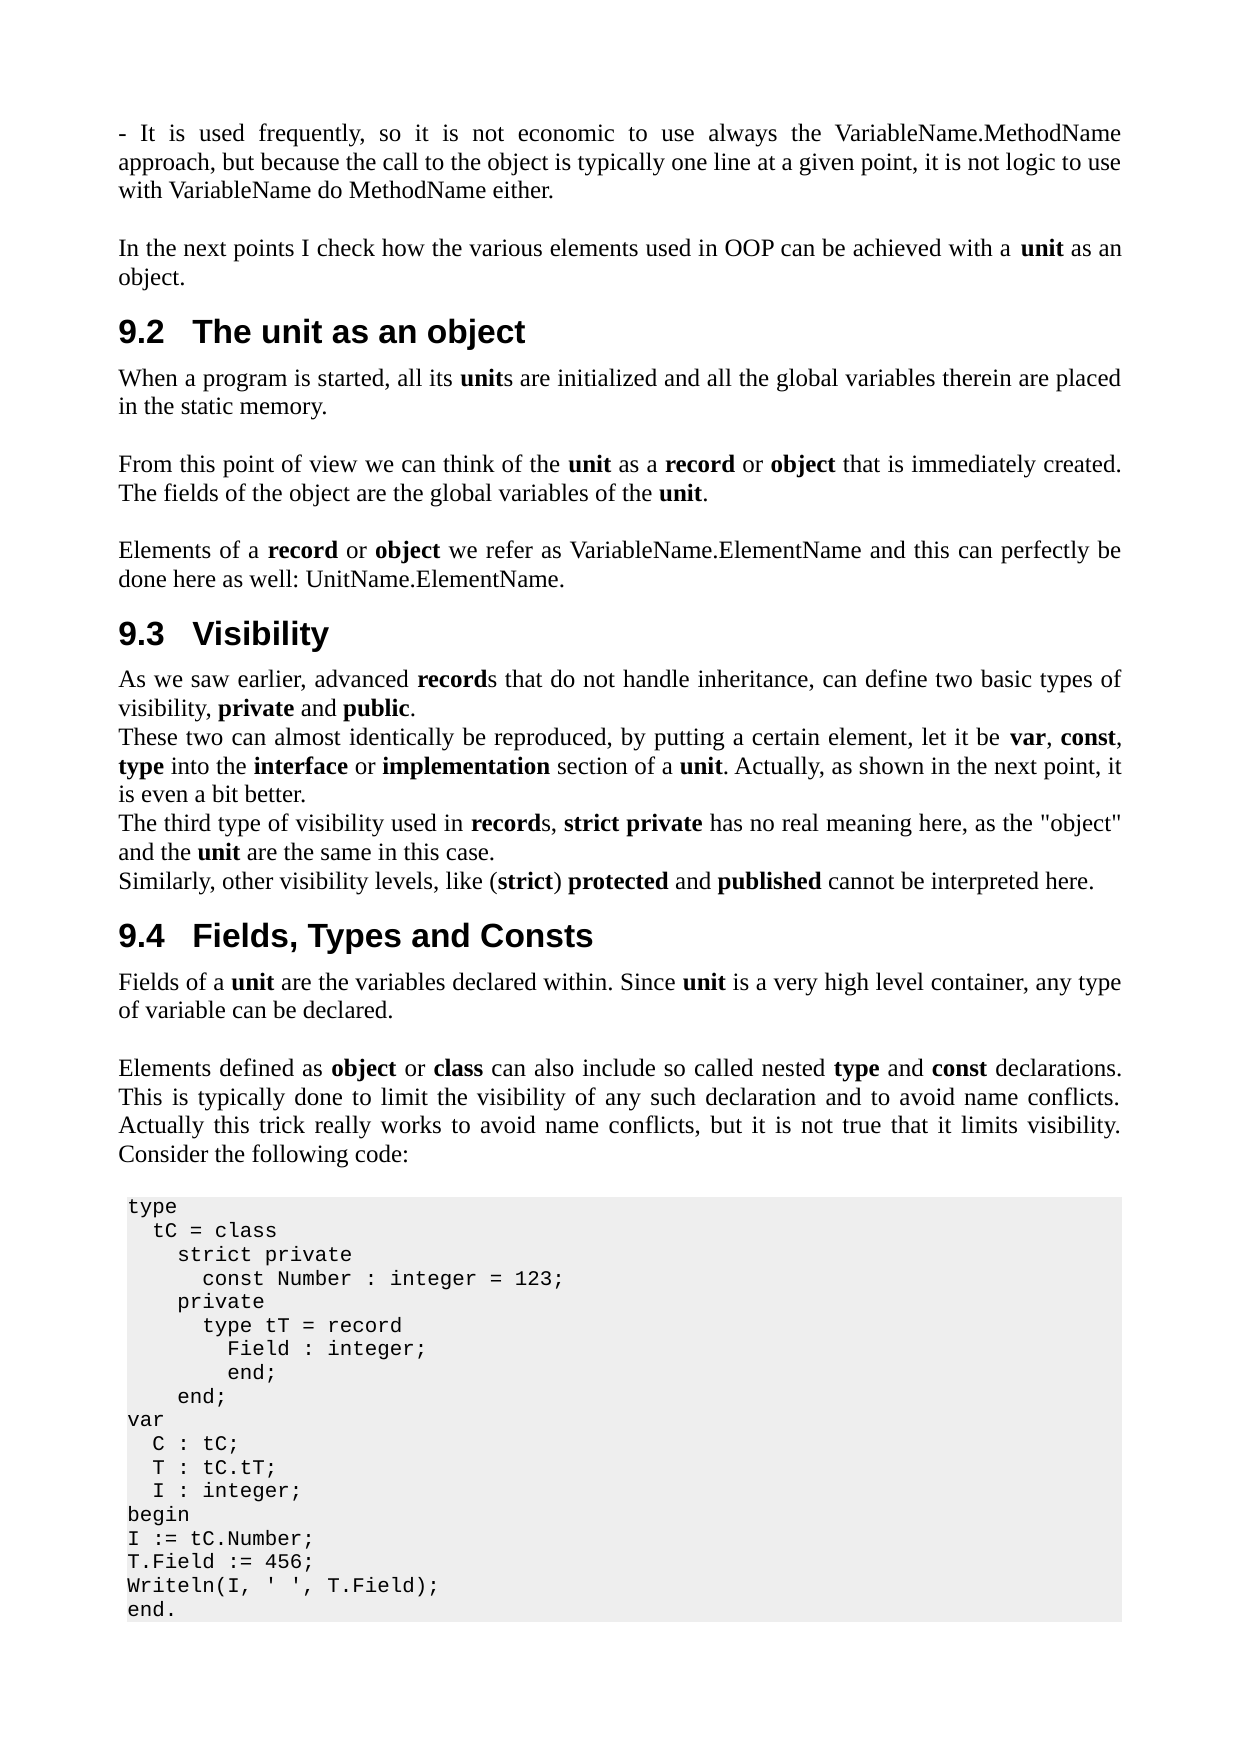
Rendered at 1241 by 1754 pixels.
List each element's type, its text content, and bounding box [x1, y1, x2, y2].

text end; [127, 1386, 1122, 1409]
text T.Field := 456; [127, 1551, 1122, 1575]
subtitle Visibility [118, 613, 1122, 652]
text These two can almost identically be reproduced, by putting a certain element, let it be var, const, type into the interface or implementation section of a unit. Actually, as shown in the next point, it is even a bit better. [118, 722, 1122, 808]
text In the next points I check how the various elements used in OOP can be achieved with a unit as an object. [118, 233, 1122, 291]
text I : integer; [127, 1480, 1122, 1504]
text When a program is started, all its units are initialized and all the global variables therein are placed in the static memory. [118, 363, 1122, 420]
text var [127, 1409, 1122, 1433]
text Field : integer; [127, 1338, 1122, 1362]
text private [127, 1291, 1122, 1315]
text Similarly, other visibility levels, like (strict) protected and published cannot be interpreted here. [118, 866, 1122, 894]
text From this point of view we can think of the unit as a record or object that is immediately created. The fields of the object are the global variables of the unit. [118, 449, 1122, 506]
text C : tC; [127, 1433, 1122, 1457]
text type [127, 1197, 1122, 1220]
text Writeln(I, ' ', T.Field); [127, 1575, 1122, 1598]
text - It is used frequently, so it is not economic to use always the VariableName.MethodName approach, but because the call to the object is typically one line at a given point, it is not logic to use with VariableName do MethodName either. [118, 118, 1122, 204]
text begin [127, 1504, 1122, 1528]
subtitle Fields, Types and Consts [118, 915, 1122, 954]
text Fields of a unit are the variables declared within. Since unit is a very high level container, any type of variable can be declared. [118, 967, 1122, 1024]
text end. [127, 1598, 1122, 1622]
text const Number : integer = 123; [127, 1267, 1122, 1291]
text type tT = record [127, 1315, 1122, 1338]
text T : tC.tT; [127, 1457, 1122, 1480]
text I := tC.Number; [127, 1528, 1122, 1551]
text tC = class [127, 1220, 1122, 1244]
text strict private [127, 1244, 1122, 1267]
subtitle The unit as an object [118, 311, 1122, 350]
text Elements of a record or object we refer as VariableName.ElementName and this can perfectly be done here as well: UnitName.ElementName. [118, 535, 1122, 593]
text end; [127, 1362, 1122, 1386]
text The third type of visibility used in records, strict private has no real meaning here, as the "object" and the unit are the same in this case. [118, 808, 1122, 866]
text As we saw earlier, advanced records that do not handle inheritance, can define two basic types of visibility, private and public. [118, 664, 1122, 722]
text Elements defined as object or class can also include so called nested type and const declarations. This is typically done to limit the visibility of any such declaration and to avoid name conflicts. Actually this trick really works to avoid name conflicts, but it is not true that it limits visibility. Consider the following code: [118, 1053, 1122, 1168]
